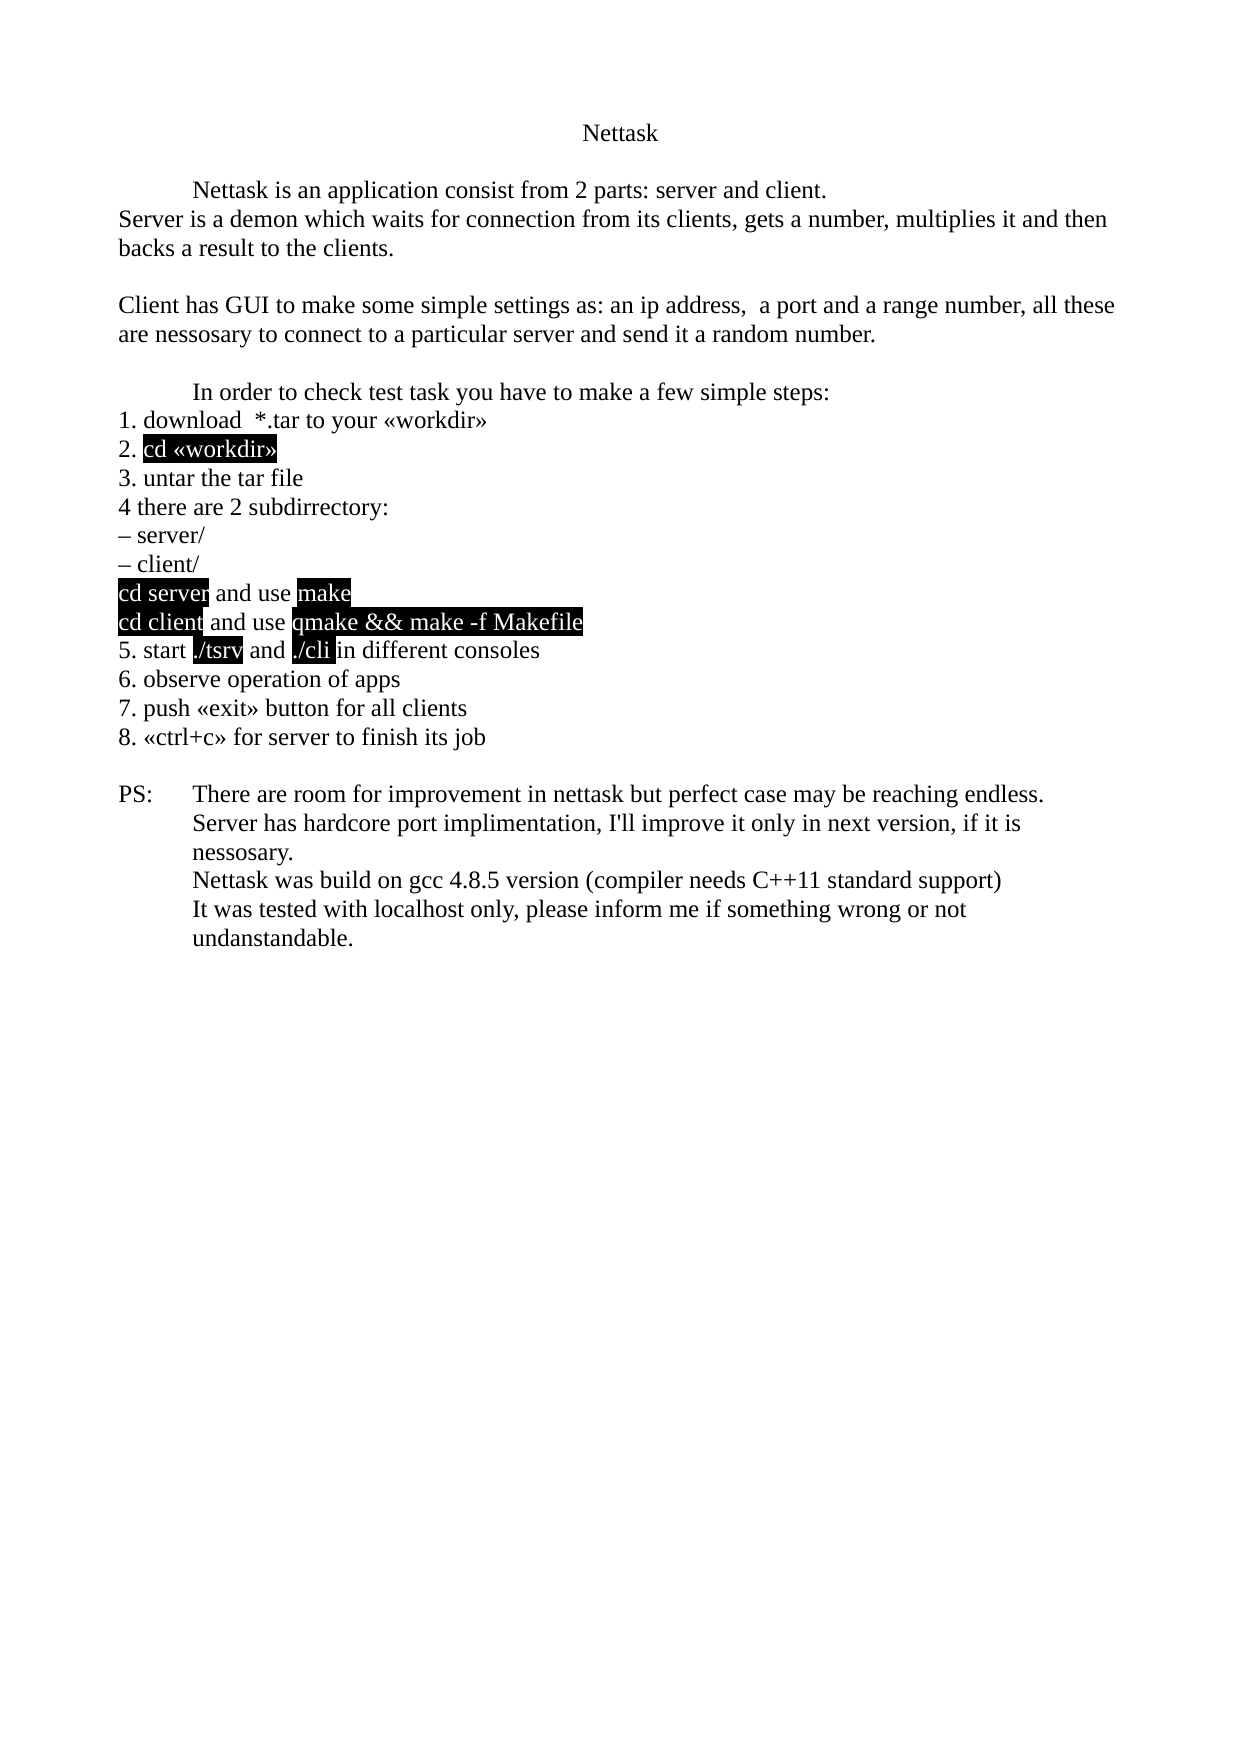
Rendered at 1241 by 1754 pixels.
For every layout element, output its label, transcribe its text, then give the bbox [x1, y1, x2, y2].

text – client/ [118, 549, 1122, 578]
text Nettask is an application consist from 2 parts: server and client. [118, 176, 1122, 204]
text In order to check test task you have to make a few simple steps: [118, 377, 1122, 406]
text Nettask [118, 118, 1122, 147]
text 7. push «exit» button for all clients [118, 693, 1122, 722]
text Client has GUI to make some simple settings as: an ip address, a port and a range number, all these are nessosary to connect to a particular server and send it a random number. [118, 291, 1122, 348]
text cd client and use qmake && make -f Makefile [118, 607, 1122, 636]
text 4 there are 2 subdirrectory: [118, 492, 1122, 521]
text PS: There are room for improvement in nettask but perfect case may be reaching endless. [118, 779, 1122, 808]
text – server/ [118, 521, 1122, 549]
text Server has hardcore port implimentation, I'll improve it only in next version, if it is nessosary. [118, 808, 1122, 866]
text Server is a demon which waits for connection from its clients, gets a number, multiplies it and then backs a result to the clients. [118, 204, 1122, 262]
text 6. observe operation of apps [118, 664, 1122, 693]
text 8. «ctrl+c» for server to finish its job [118, 722, 1122, 751]
text 3. untar the tar file [118, 463, 1122, 492]
text It was tested with localhost only, please inform me if something wrong or not undanstandable. [118, 894, 1122, 952]
text cd server and use make [118, 578, 1122, 607]
text 2. cd «workdir» [118, 434, 1122, 463]
text Nettask was build on gcc 4.8.5 version (compiler needs C++11 standard support) [118, 866, 1122, 894]
text 1. download *.tar to your «workdir» [118, 406, 1122, 434]
text 5. start ./tsrv and ./cli in different consoles [118, 636, 1122, 664]
